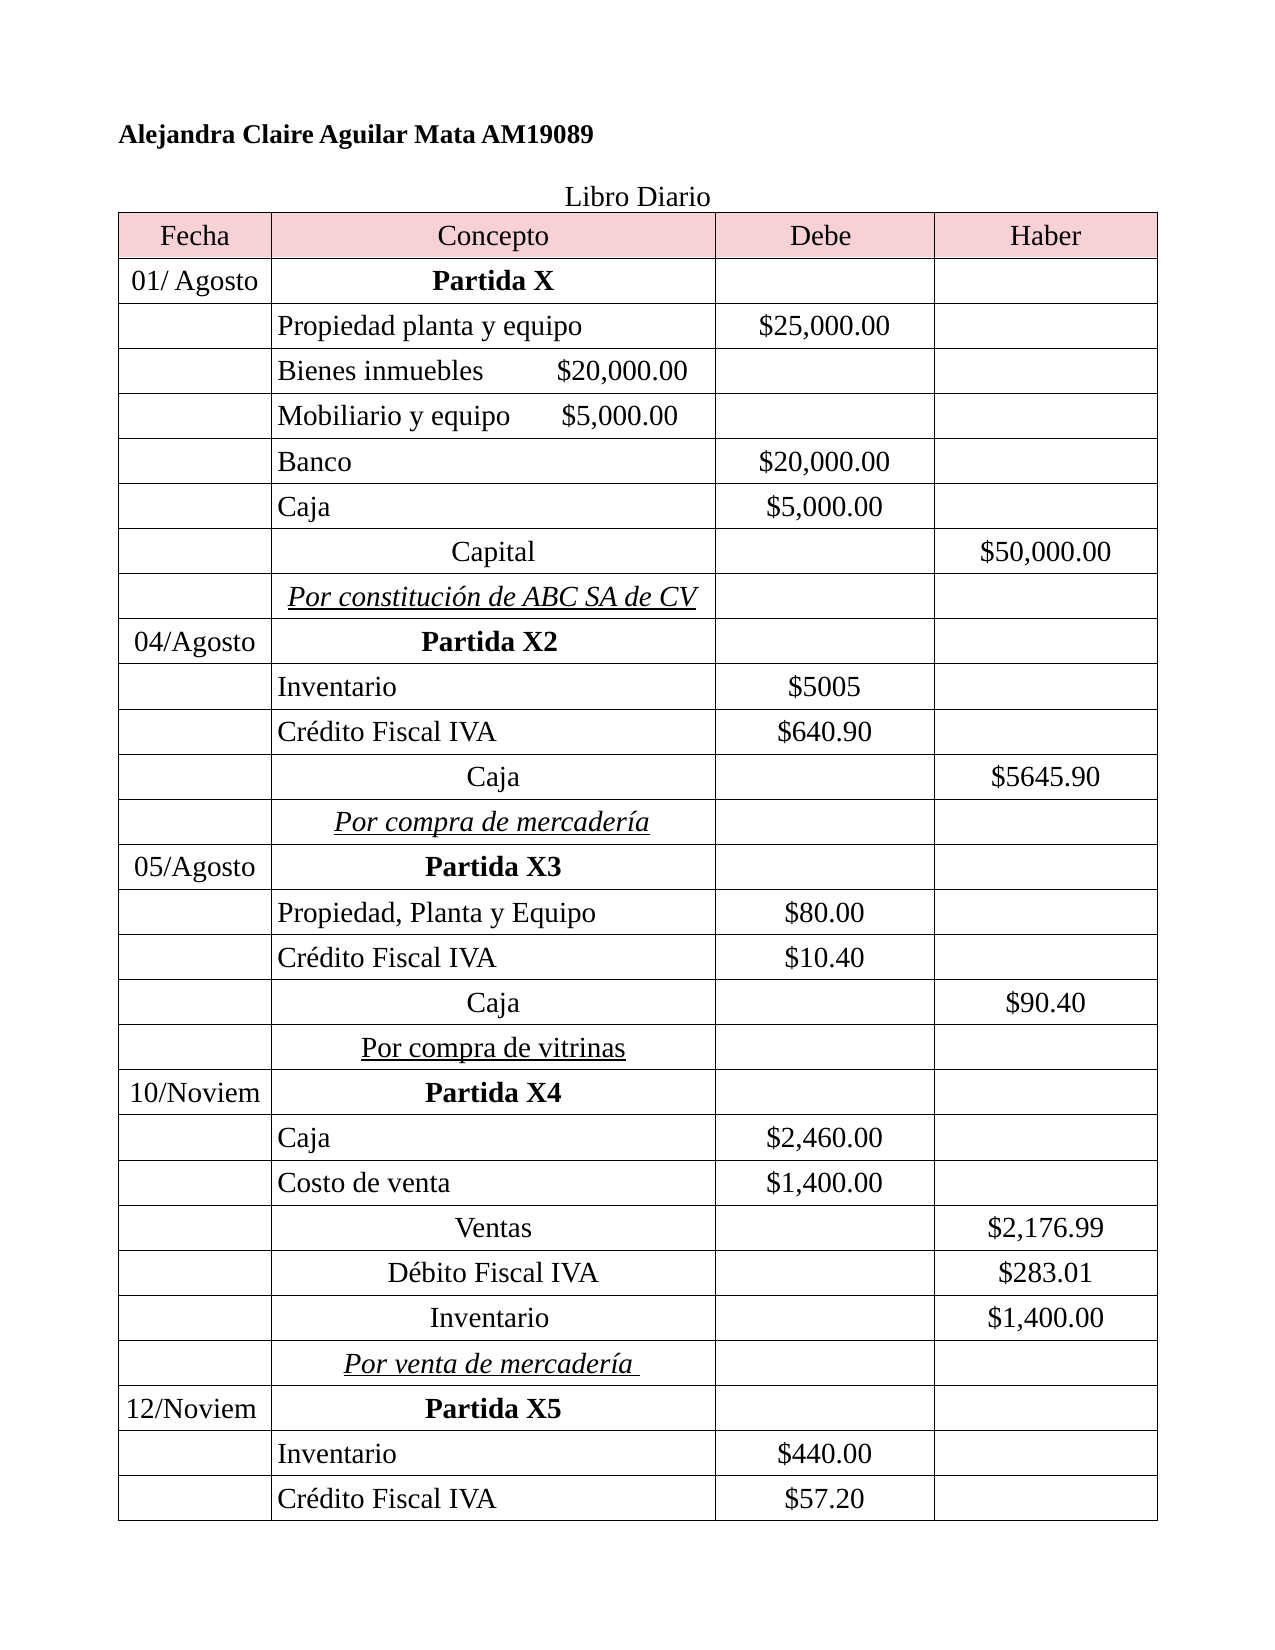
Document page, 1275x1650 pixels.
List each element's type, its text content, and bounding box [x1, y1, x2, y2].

table_cell [119, 890, 271, 934]
text Libro Diario [118, 179, 1157, 212]
table_cell $5,000.00 [716, 484, 934, 528]
table_cell [935, 349, 1157, 393]
table_cell [716, 1251, 934, 1295]
table_header Debe [716, 213, 934, 257]
table_cell [935, 1070, 1157, 1114]
table_cell Banco [272, 439, 715, 483]
table_cell Inventario [272, 664, 715, 708]
table_cell [716, 1296, 934, 1340]
table_cell [935, 484, 1157, 528]
table_cell Partida X5 [272, 1386, 715, 1430]
table_cell [935, 845, 1157, 889]
table_cell [119, 394, 271, 438]
table_cell $57.20 [716, 1476, 934, 1520]
table_cell $2,176.99 [935, 1206, 1157, 1250]
table_cell Bienes inmuebles $20,000.00 [272, 349, 715, 393]
table_cell [716, 349, 934, 393]
table_cell [119, 710, 271, 753]
table_cell Crédito Fiscal IVA [272, 1476, 715, 1520]
table_cell [119, 980, 271, 1024]
table_cell $640.90 [716, 710, 934, 753]
table_cell $2,460.00 [716, 1115, 934, 1159]
table_cell 10/Noviem [119, 1070, 271, 1114]
table_cell $1,400.00 [935, 1296, 1157, 1340]
table_cell Partida X [272, 259, 715, 302]
table_cell Débito Fiscal IVA [272, 1251, 715, 1295]
table_cell Inventario [272, 1431, 715, 1475]
table_cell [119, 1206, 271, 1250]
table_cell [119, 935, 271, 979]
table_cell [119, 574, 271, 618]
table_cell [119, 349, 271, 393]
table_cell [935, 1161, 1157, 1204]
table_cell Por compra de mercadería [272, 800, 715, 844]
table_cell [716, 1341, 934, 1385]
table_cell [119, 1476, 271, 1520]
table_cell Caja [272, 980, 715, 1024]
table_cell [716, 1025, 934, 1069]
table_cell [935, 1025, 1157, 1069]
table_cell 05/Agosto [119, 845, 271, 889]
table_cell Mobiliario y equipo $5,000.00 [272, 394, 715, 438]
table_cell [935, 890, 1157, 934]
table_cell $5005 [716, 664, 934, 708]
table_cell [935, 710, 1157, 753]
table_cell Por constitución de ABC SA de CV [272, 574, 715, 618]
table_cell Propiedad, Planta y Equipo [272, 890, 715, 934]
table_cell Capital [272, 529, 715, 573]
table_cell [935, 619, 1157, 663]
table_header Concepto [272, 213, 715, 257]
table_cell $20,000.00 [716, 439, 934, 483]
table_cell [935, 1341, 1157, 1385]
table_cell $80.00 [716, 890, 934, 934]
table_cell Por compra de vitrinas [272, 1025, 715, 1069]
table_cell [716, 574, 934, 618]
table_cell Por venta de mercadería [272, 1341, 715, 1385]
table_cell [935, 439, 1157, 483]
table_cell [119, 1296, 271, 1340]
table_cell $5645.90 [935, 755, 1157, 799]
table_cell [119, 439, 271, 483]
table_cell $440.00 [716, 1431, 934, 1475]
table_cell [935, 800, 1157, 844]
table_cell [119, 1431, 271, 1475]
table_cell [716, 529, 934, 573]
table_cell [119, 1251, 271, 1295]
table_cell Ventas [272, 1206, 715, 1250]
table_cell [716, 619, 934, 663]
table_cell 01/ Agosto [119, 259, 271, 302]
table_cell [716, 845, 934, 889]
table_cell [119, 1161, 271, 1204]
table_cell Caja [272, 1115, 715, 1159]
table_cell [935, 1386, 1157, 1430]
table_cell Partida X4 [272, 1070, 715, 1114]
table_cell [716, 1386, 934, 1430]
table_cell $25,000.00 [716, 304, 934, 348]
table_cell [935, 664, 1157, 708]
table_header Haber [935, 213, 1157, 257]
table_cell Propiedad planta y equipo [272, 304, 715, 348]
table_cell $90.40 [935, 980, 1157, 1024]
table_cell [119, 529, 271, 573]
table_cell [716, 800, 934, 844]
table_cell Crédito Fiscal IVA [272, 935, 715, 979]
table_cell Caja [272, 755, 715, 799]
table_cell [119, 1025, 271, 1069]
table_header Fecha [119, 213, 271, 257]
table_cell Costo de venta [272, 1161, 715, 1204]
table_cell [935, 574, 1157, 618]
table_cell $283.01 [935, 1251, 1157, 1295]
table_cell [935, 259, 1157, 302]
table_cell [716, 394, 934, 438]
table_cell 12/Noviem [119, 1386, 271, 1430]
table_cell [935, 1431, 1157, 1475]
table_cell Inventario [272, 1296, 715, 1340]
table_cell $10.40 [716, 935, 934, 979]
table_cell Partida X2 [272, 619, 715, 663]
table_cell [119, 1115, 271, 1159]
table_cell [716, 259, 934, 302]
table_cell [716, 980, 934, 1024]
table_cell [119, 800, 271, 844]
table_cell [935, 304, 1157, 348]
table_cell [119, 755, 271, 799]
table_cell [935, 1115, 1157, 1159]
table_cell 04/Agosto [119, 619, 271, 663]
table_cell [935, 935, 1157, 979]
table_cell Partida X3 [272, 845, 715, 889]
table_cell [119, 304, 271, 348]
table_cell [119, 664, 271, 708]
table_cell $1,400.00 [716, 1161, 934, 1204]
table_cell [119, 1341, 271, 1385]
table_cell [716, 1070, 934, 1114]
table_cell Crédito Fiscal IVA [272, 710, 715, 753]
table_cell [716, 1206, 934, 1250]
table_cell $50,000.00 [935, 529, 1157, 573]
table_cell [935, 394, 1157, 438]
table_cell [935, 1476, 1157, 1520]
table_cell [119, 484, 271, 528]
table_cell Caja [272, 484, 715, 528]
table_cell [716, 755, 934, 799]
